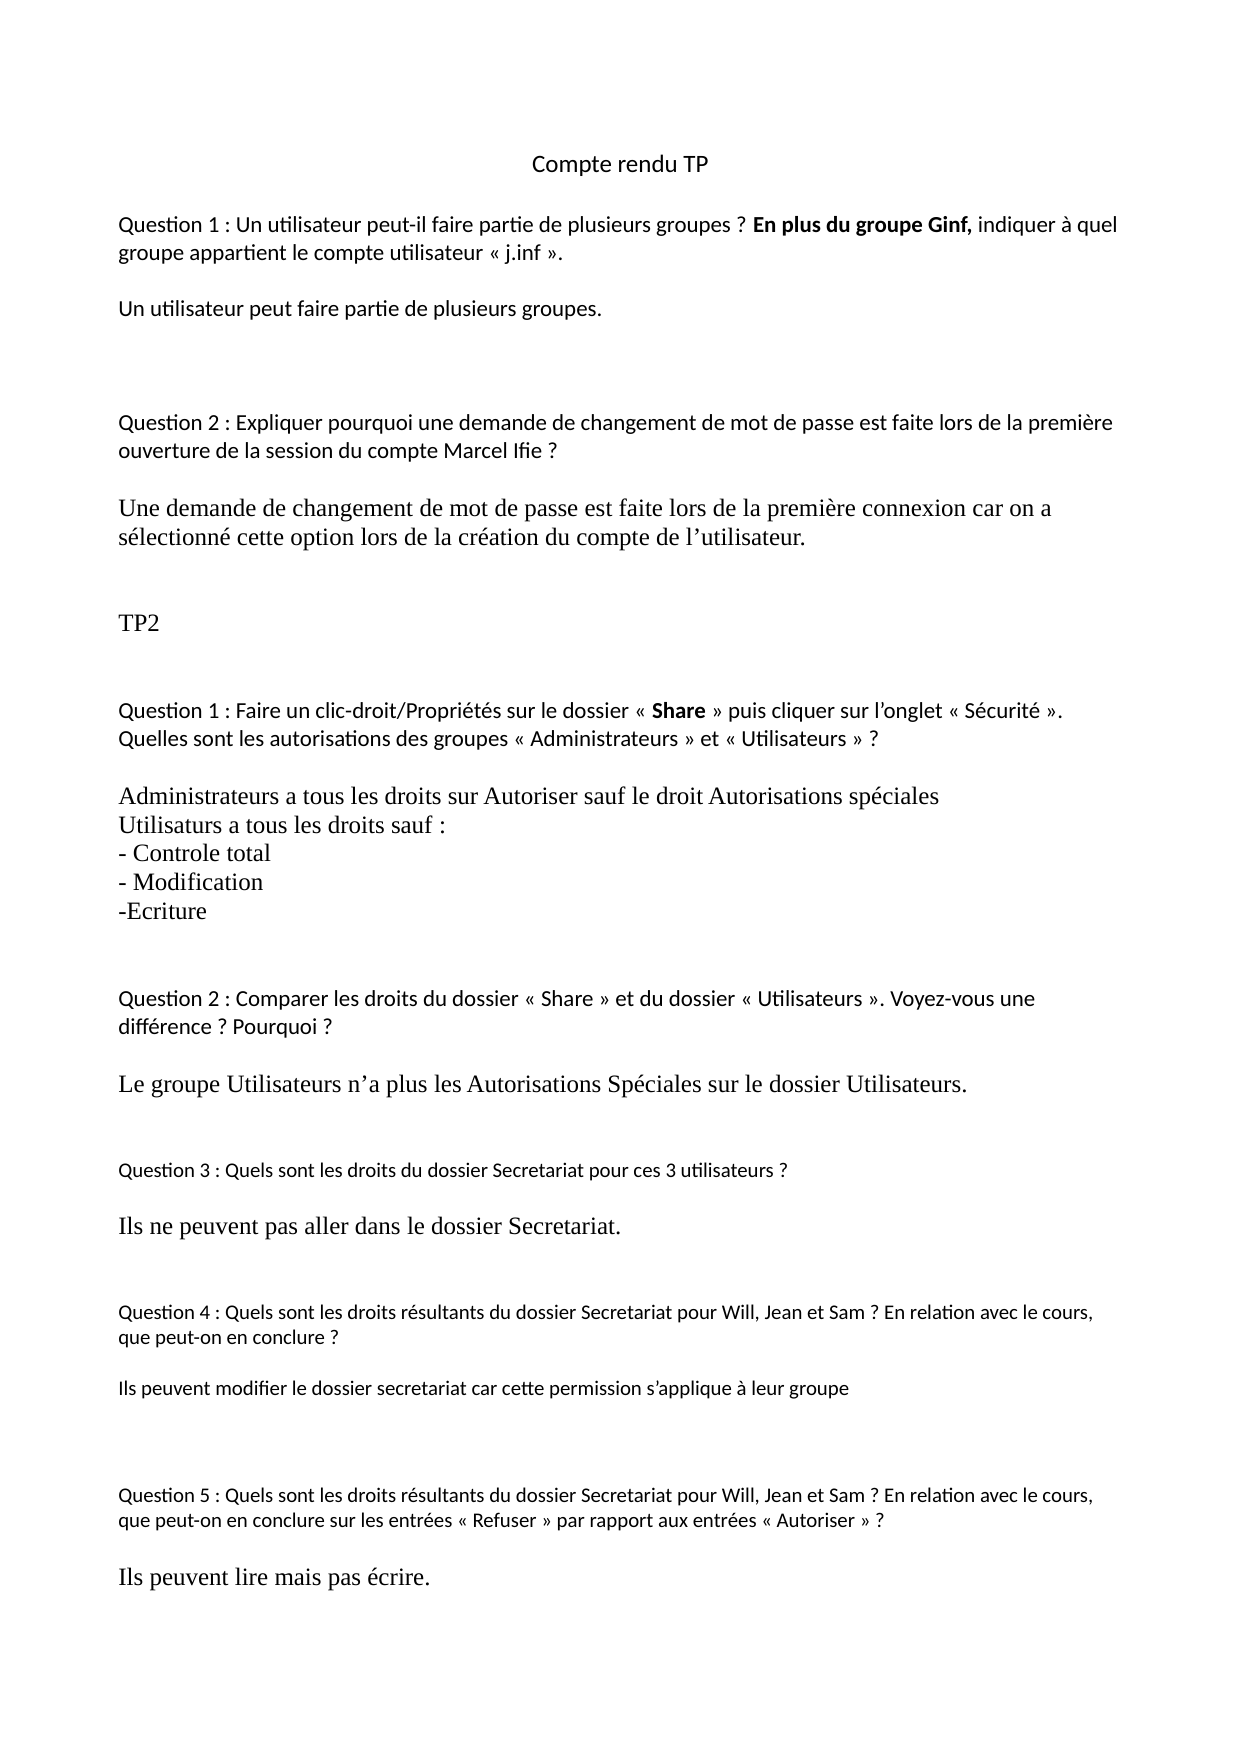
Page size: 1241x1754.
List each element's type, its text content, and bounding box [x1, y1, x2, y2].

text Administrateurs a tous les droits sur Autoriser sauf le droit Autorisations spéciales [118, 781, 1122, 810]
text Ils peuvent lire mais pas écrire. [118, 1562, 1122, 1590]
text Question 2 : Expliquer pourquoi une demande de changement de mot de passe est faite lors de la première ouverture de la session du compte Marcel Ifie ? [118, 408, 1122, 464]
text Question 2 : Comparer les droits du dossier « Share » et du dossier « Utilisateurs ». Voyez-vous une différence ? Pourquoi ? [118, 984, 1122, 1040]
text Une demande de changement de mot de passe est faite lors de la première connexion car on a sélectionné cette option lors de la création du compte de l’utilisateur. [118, 493, 1122, 551]
text Question 4 : Quels sont les droits résultants du dossier Secretariat pour Will, Jean et Sam ? En relation avec le cours, que peut-on en conclure ? [118, 1299, 1122, 1350]
text Le groupe Utilisateurs n’a plus les Autorisations Spéciales sur le dossier Utilisateurs. [118, 1069, 1122, 1097]
text - Controle total [118, 838, 1122, 867]
text Question 3 : Quels sont les droits du dossier Secretariat pour ces 3 utilisateurs ? [118, 1157, 1122, 1182]
text Question 5 : Quels sont les droits résultants du dossier Secretariat pour Will, Jean et Sam ? En relation avec le cours, que peut-on en conclure sur les entrées « Refuser » par rapport aux entrées « Autoriser » ? [118, 1482, 1122, 1533]
text Question 1 : Faire un clic-droit/Propriétés sur le dossier « Share » puis cliquer sur l’onglet « Sécurité ». Quelles sont les autorisations des groupes « Administrateurs » et « Utilisateurs » ? [118, 696, 1122, 752]
text - Modification [118, 867, 1122, 896]
text TP2 [118, 608, 1122, 637]
text Ils ne peuvent pas aller dans le dossier Secretariat. [118, 1211, 1122, 1240]
text Utilisaturs a tous les droits sauf : [118, 810, 1122, 838]
text -Ecriture [118, 896, 1122, 925]
text Ils peuvent modifier le dossier secretariat car cette permission s’applique à leur groupe [118, 1375, 1122, 1401]
text Un utilisateur peut faire partie de plusieurs groupes. [118, 294, 1122, 322]
text Question 1 : Un utilisateur peut-il faire partie de plusieurs groupes ? En plus du groupe Ginf, indiquer à quel groupe appartient le compte utilisateur « j.inf ». [118, 210, 1122, 266]
text Compte rendu TP [118, 149, 1122, 179]
